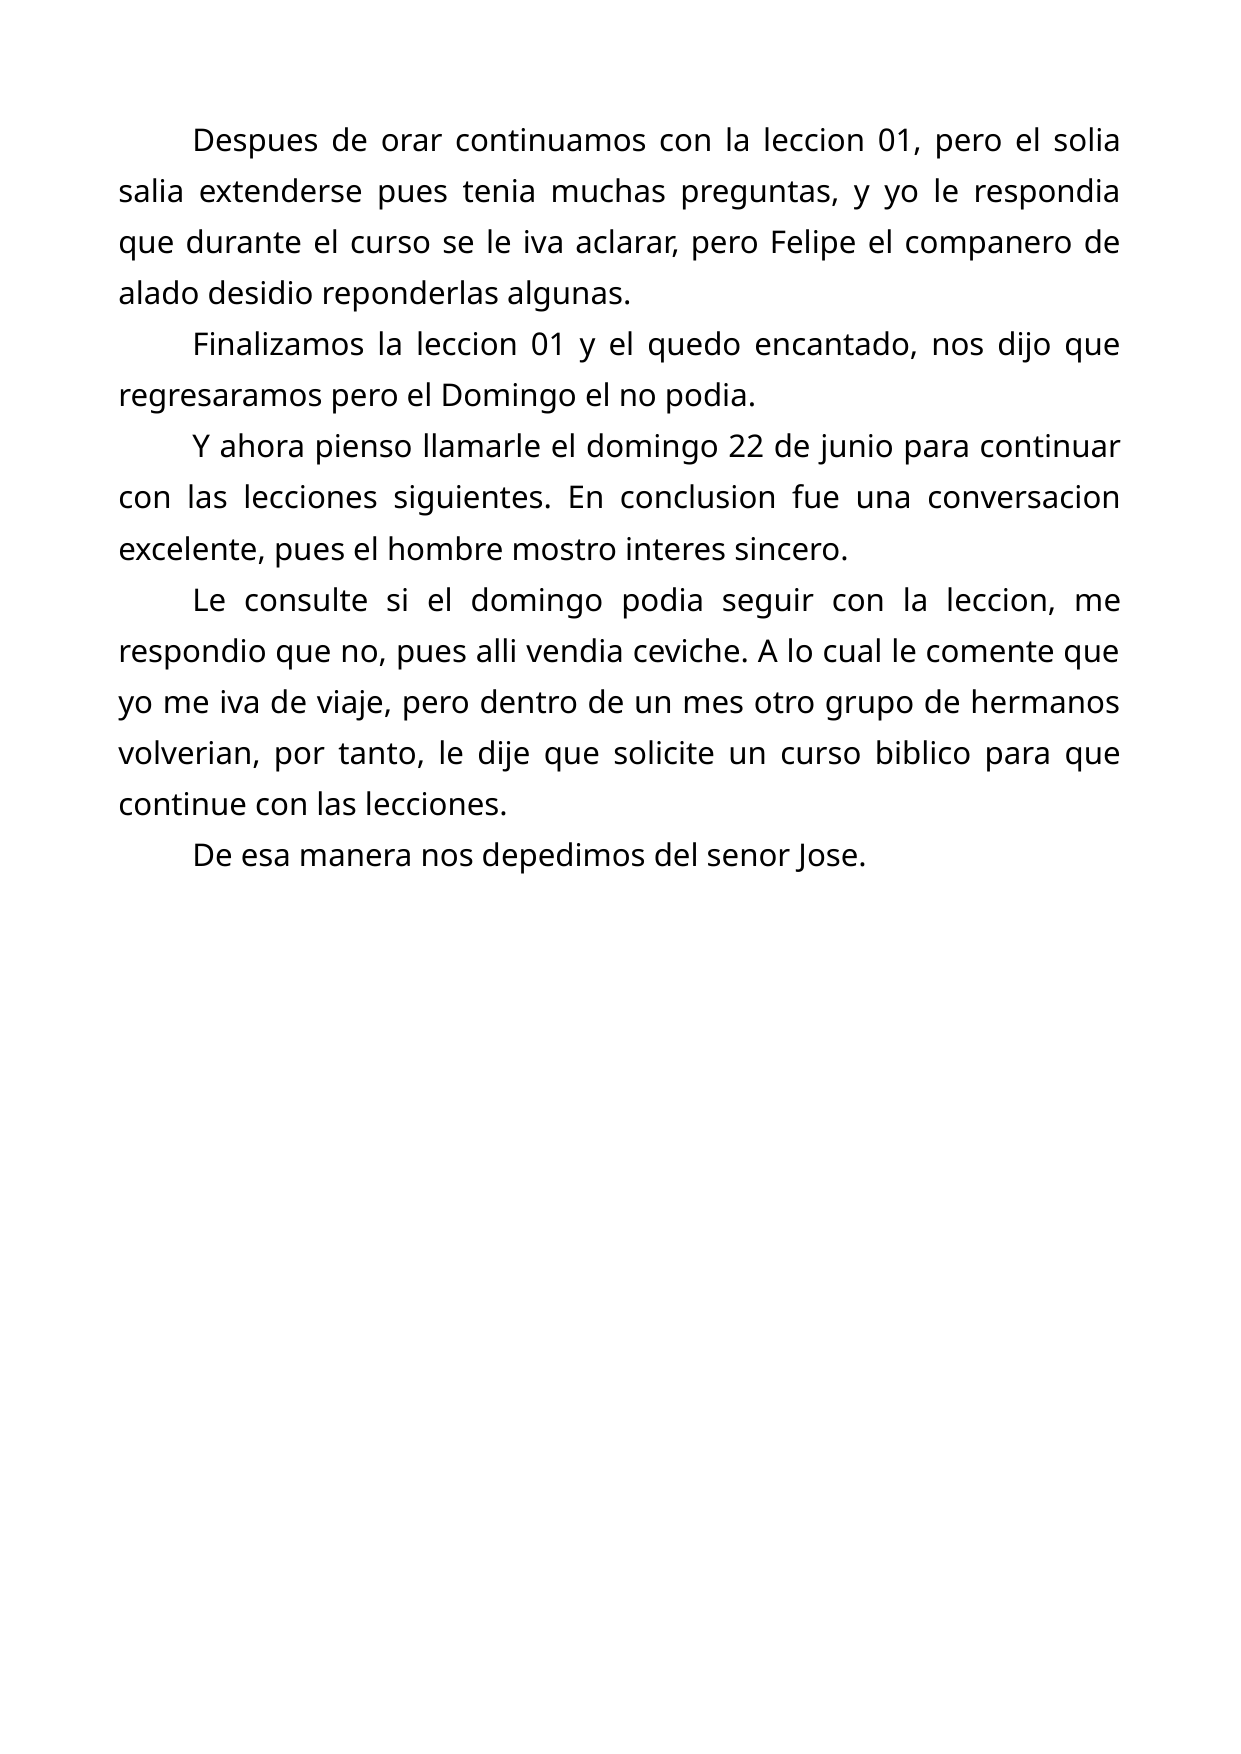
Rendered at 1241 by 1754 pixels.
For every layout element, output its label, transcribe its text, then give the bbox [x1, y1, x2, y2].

text Finalizamos la leccion 01 y el quedo encantado, nos dijo que regresaramos pero el Domingo el no podia. [118, 322, 1122, 416]
text Despues de orar continuamos con la leccion 01, pero el solia salia extenderse pues tenia muchas preguntas, y yo le respondia que durante el curso se le iva aclarar, pero Felipe el companero de alado desidio reponderlas algunas. [118, 118, 1122, 314]
text De esa manera nos depedimos del senor Jose. [118, 833, 1122, 875]
text Le consulte si el domingo podia seguir con la leccion, me respondio que no, pues alli vendia ceviche. A lo cual le comente que yo me iva de viaje, pero dentro de un mes otro grupo de hermanos volverian, por tanto, le dije que solicite un curso biblico para que continue con las lecciones. [118, 577, 1122, 824]
text Y ahora pienso llamarle el domingo 22 de junio para continuar con las lecciones siguientes. En conclusion fue una conversacion excelente, pues el hombre mostro interes sincero. [118, 424, 1122, 569]
